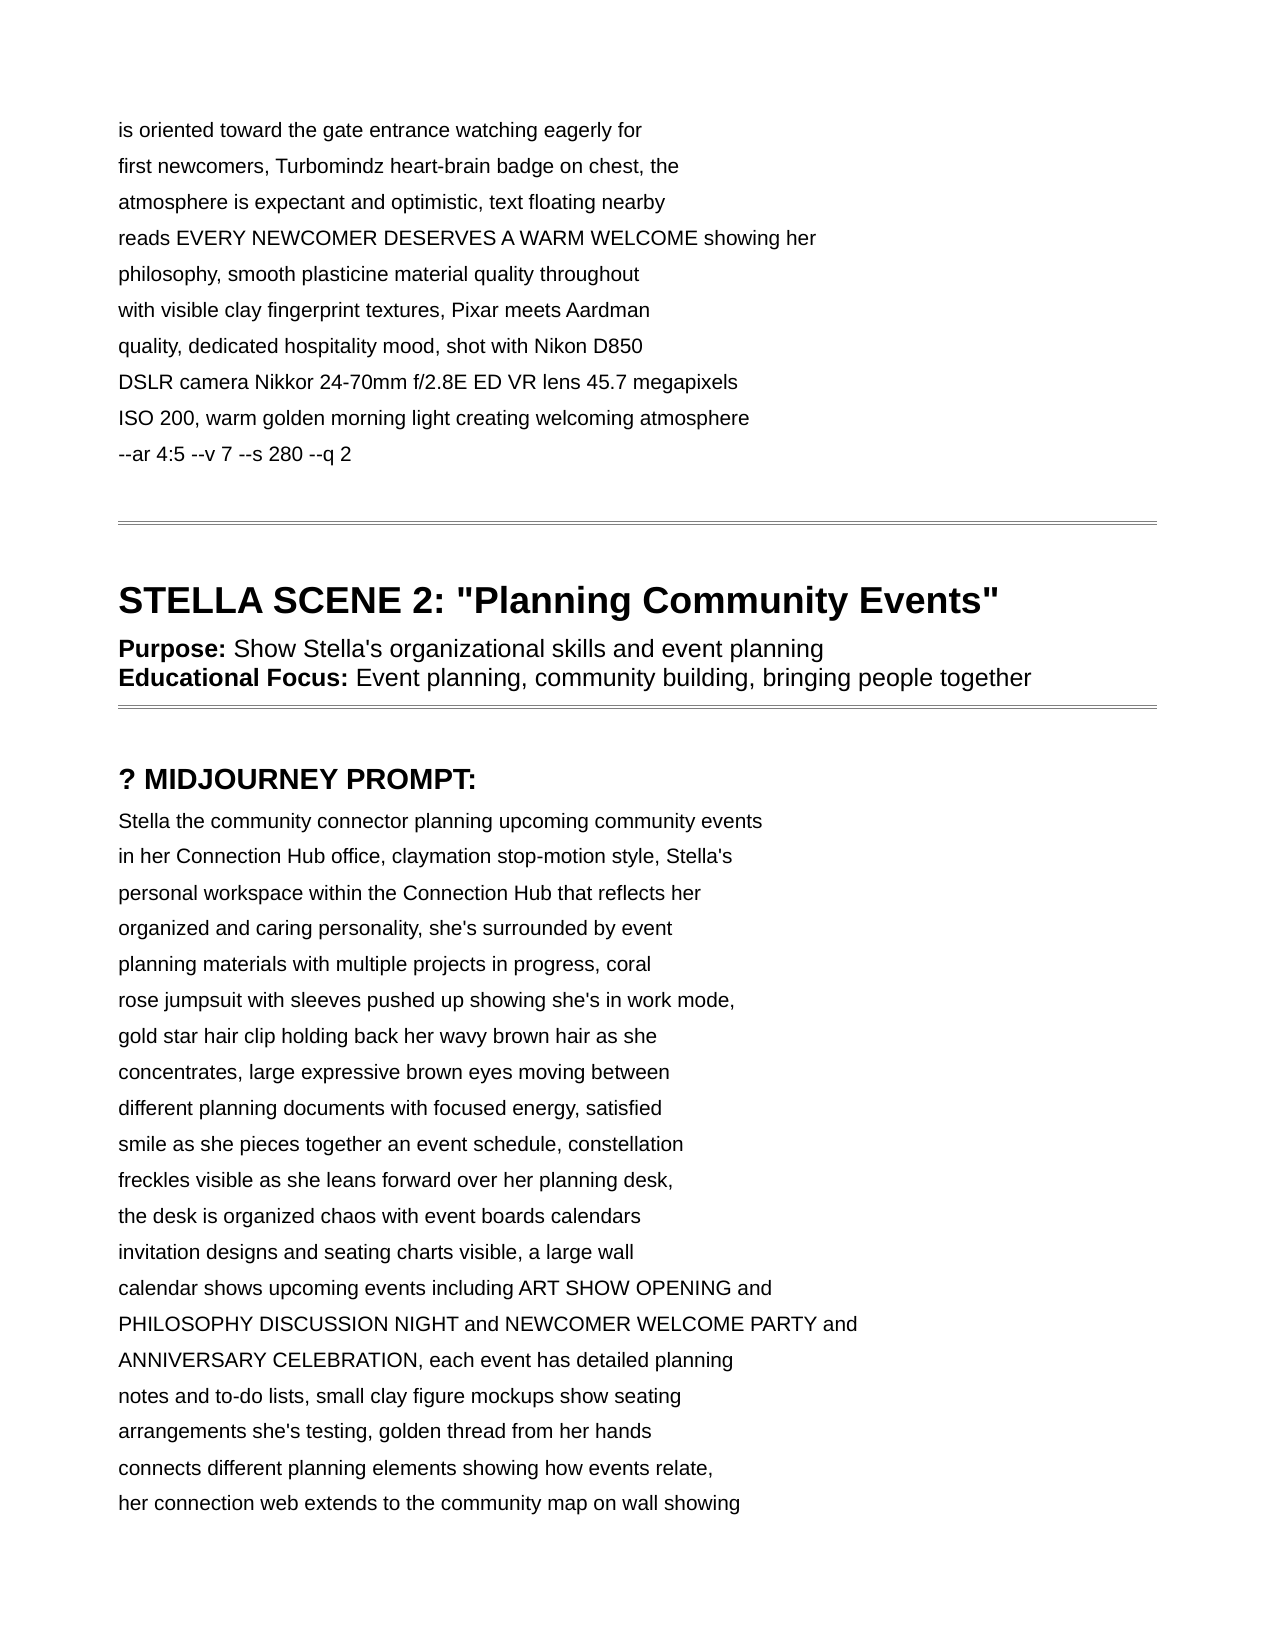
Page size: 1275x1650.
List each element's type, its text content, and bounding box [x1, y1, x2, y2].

text different planning documents with focused energy, satisfied [118, 1096, 1157, 1120]
text DSLR camera Nikkor 24-70mm f/2.8E ED VR lens 45.7 megapixels [118, 370, 1157, 394]
text gold star hair clip holding back her wavy brown hair as she [118, 1024, 1157, 1048]
text Purpose: Show Stella's organizational skills and event planning [118, 634, 1157, 662]
text ANNIVERSARY CELEBRATION, each event has detailed planning [118, 1347, 1157, 1371]
text in her Connection Hub office, claymation stop-motion style, Stella's [118, 844, 1157, 868]
text --ar 4:5 --v 7 --s 280 --q 2 [118, 442, 1157, 466]
text with visible clay fingerprint textures, Pixar meets Aardman [118, 298, 1157, 322]
text connects different planning elements showing how events relate, [118, 1455, 1157, 1479]
text is oriented toward the gate entrance watching eagerly for [118, 118, 1157, 142]
subtitle ? MIDJOURNEY PROMPT: [118, 762, 1157, 796]
text arrangements she's testing, golden thread from her hands [118, 1419, 1157, 1443]
text PHILOSOPHY DISCUSSION NIGHT and NEWCOMER WELCOME PARTY and [118, 1312, 1157, 1336]
text personal workspace within the Connection Hub that reflects her [118, 880, 1157, 904]
text quality, dedicated hospitality mood, shot with Nikon D850 [118, 334, 1157, 358]
text reads EVERY NEWCOMER DESERVES A WARM WELCOME showing her [118, 226, 1157, 250]
text her connection web extends to the community map on wall showing [118, 1491, 1157, 1515]
text Stella the community connector planning upcoming community events [118, 808, 1157, 832]
text the desk is organized chaos with event boards calendars [118, 1204, 1157, 1228]
text organized and caring personality, she's surrounded by event [118, 916, 1157, 940]
text invitation designs and seating charts visible, a large wall [118, 1240, 1157, 1264]
text notes and to-do lists, small clay figure mockups show seating [118, 1383, 1157, 1407]
text Educational Focus: Event planning, community building, bringing people together [118, 662, 1157, 691]
text rose jumpsuit with sleeves pushed up showing she's in work mode, [118, 988, 1157, 1012]
text smile as she pieces together an event schedule, constellation [118, 1132, 1157, 1156]
text philosophy, smooth plasticine material quality throughout [118, 262, 1157, 286]
text calendar shows upcoming events including ART SHOW OPENING and [118, 1276, 1157, 1299]
text concentrates, large expressive brown eyes moving between [118, 1060, 1157, 1084]
subtitle STELLA SCENE 2: "Planning Community Events" [118, 578, 1157, 621]
text ISO 200, warm golden morning light creating welcoming atmosphere [118, 406, 1157, 429]
text freckles visible as she leans forward over her planning desk, [118, 1168, 1157, 1192]
text planning materials with multiple projects in progress, coral [118, 952, 1157, 976]
text first newcomers, Turbomindz heart-brain badge on chest, the [118, 154, 1157, 178]
text atmosphere is expectant and optimistic, text floating nearby [118, 190, 1157, 214]
